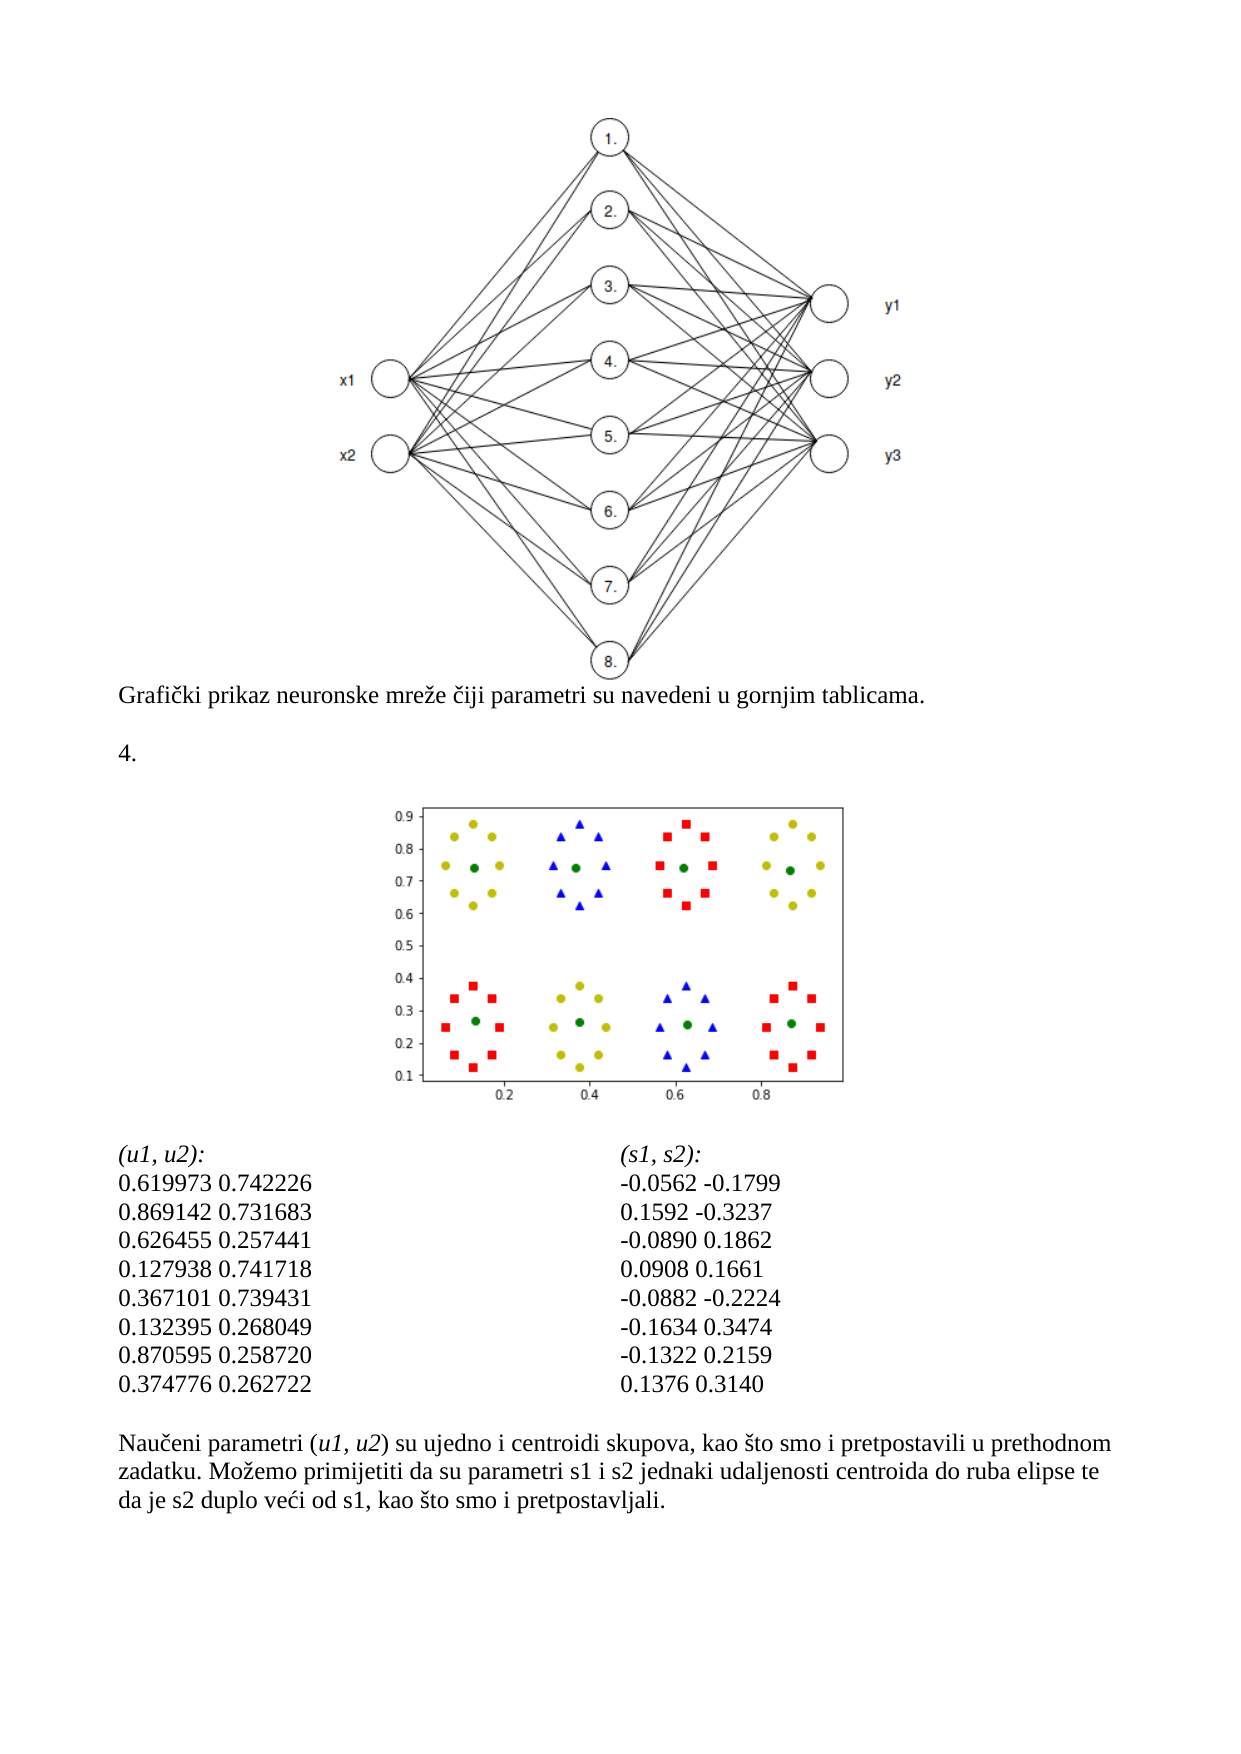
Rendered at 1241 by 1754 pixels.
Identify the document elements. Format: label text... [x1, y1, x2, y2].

text 0.626455 0.257441 [118, 1226, 620, 1254]
picture [322, 118, 919, 681]
text 0.367101 0.739431 [118, 1283, 620, 1312]
text Naučeni parametri (u1, u2) su ujedno i centroidi skupova, kao što smo i pretpostavili u prethodnom zadatku. Možemo primijetiti da su parametri s1 i s2 jednaki udaljenosti centroida do ruba elipse te da je s2 duplo veći od s1, kao što smo i pretpostavljali. [118, 1428, 1122, 1514]
text -0.1634 0.3474 [620, 1312, 1122, 1341]
picture [385, 795, 855, 1111]
text 0.870595 0.258720 [118, 1341, 620, 1369]
text 0.619973 0.742226 [118, 1168, 620, 1197]
text -0.1322 0.2159 [620, 1341, 1122, 1369]
text 0.127938 0.741718 [118, 1254, 620, 1283]
text (s1, s2): [620, 1139, 1122, 1168]
text 4. [118, 738, 1122, 767]
text 0.374776 0.262722 [118, 1369, 620, 1398]
text 0.1376 0.3140 [620, 1369, 1122, 1398]
text 0.1592 -0.3237 [620, 1197, 1122, 1226]
text 0.132395 0.268049 [118, 1312, 620, 1341]
text 0.0908 0.1661 [620, 1254, 1122, 1283]
text -0.0890 0.1862 [620, 1226, 1122, 1254]
text (u1, u2): [118, 1139, 620, 1168]
text -0.0562 -0.1799 [620, 1168, 1122, 1197]
text 0.869142 0.731683 [118, 1197, 620, 1226]
text -0.0882 -0.2224 [620, 1283, 1122, 1312]
text Grafički prikaz neuronske mreže čiji parametri su navedeni u gornjim tablicama. [118, 118, 1122, 709]
